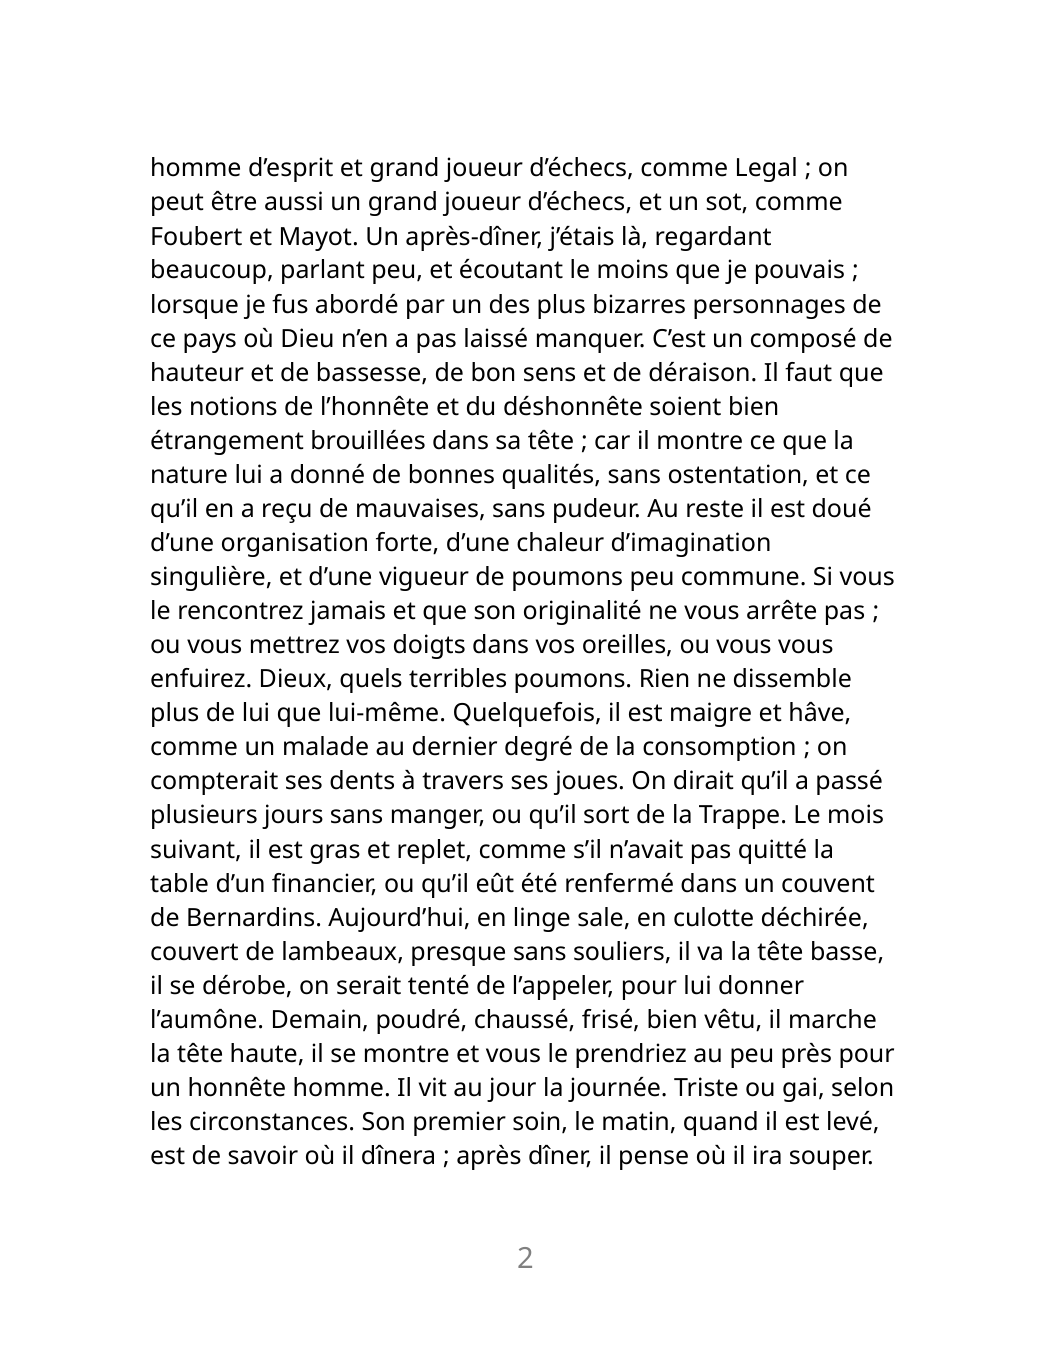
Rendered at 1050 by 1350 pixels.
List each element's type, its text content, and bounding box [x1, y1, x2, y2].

text homme d’esprit et grand joueur d’échecs, comme Legal ; on peut être aussi un grand joueur d’échecs, et un sot, comme Foubert et Mayot. Un après-dîner, j’étais là, regardant beaucoup, parlant peu, et écoutant le moins que je pouvais ; lorsque je fus abordé par un des plus bizarres personnages de ce pays où Dieu n’en a pas laissé manquer. C’est un composé de hauteur et de bassesse, de bon sens et de déraison. Il faut que les notions de l’honnête et du déshonnête soient bien étrangement brouillées dans sa tête ; car il montre ce que la nature lui a donné de bonnes qualités, sans ostentation, et ce qu’il en a reçu de mauvaises, sans pudeur. Au reste il est doué d’une organisation forte, d’une chaleur d’imagination singulière, et d’une vigueur de poumons peu commune. Si vous le rencontrez jamais et que son originalité ne vous arrête pas ; ou vous mettrez vos doigts dans vos oreilles, ou vous vous enfuirez. Dieux, quels terribles poumons. Rien ne dissemble plus de lui que lui-même. Quelquefois, il est maigre et hâve, comme un malade au dernier degré de la consomption ; on compterait ses dents à travers ses joues. On dirait qu’il a passé plusieurs jours sans manger, ou qu’il sort de la Trappe. Le mois suivant, il est gras et replet, comme s’il n’avait pas quitté la table d’un financier, ou qu’il eût été renfermé dans un couvent de Bernardins. Aujourd’hui, en linge sale, en culotte déchirée, couvert de lambeaux, presque sans souliers, il va la tête basse, il se dérobe, on serait tenté de l’appeler, pour lui donner l’aumône. Demain, poudré, chaussé, frisé, bien vêtu, il marche la tête haute, il se montre et vous le prendriez au peu près pour un honnête homme. Il vit au jour la journée. Triste ou gai, selon les circonstances. Son premier soin, le matin, quand il est levé, est de savoir où il dînera ; après dîner, il pense où il ira souper. [150, 150, 900, 1172]
